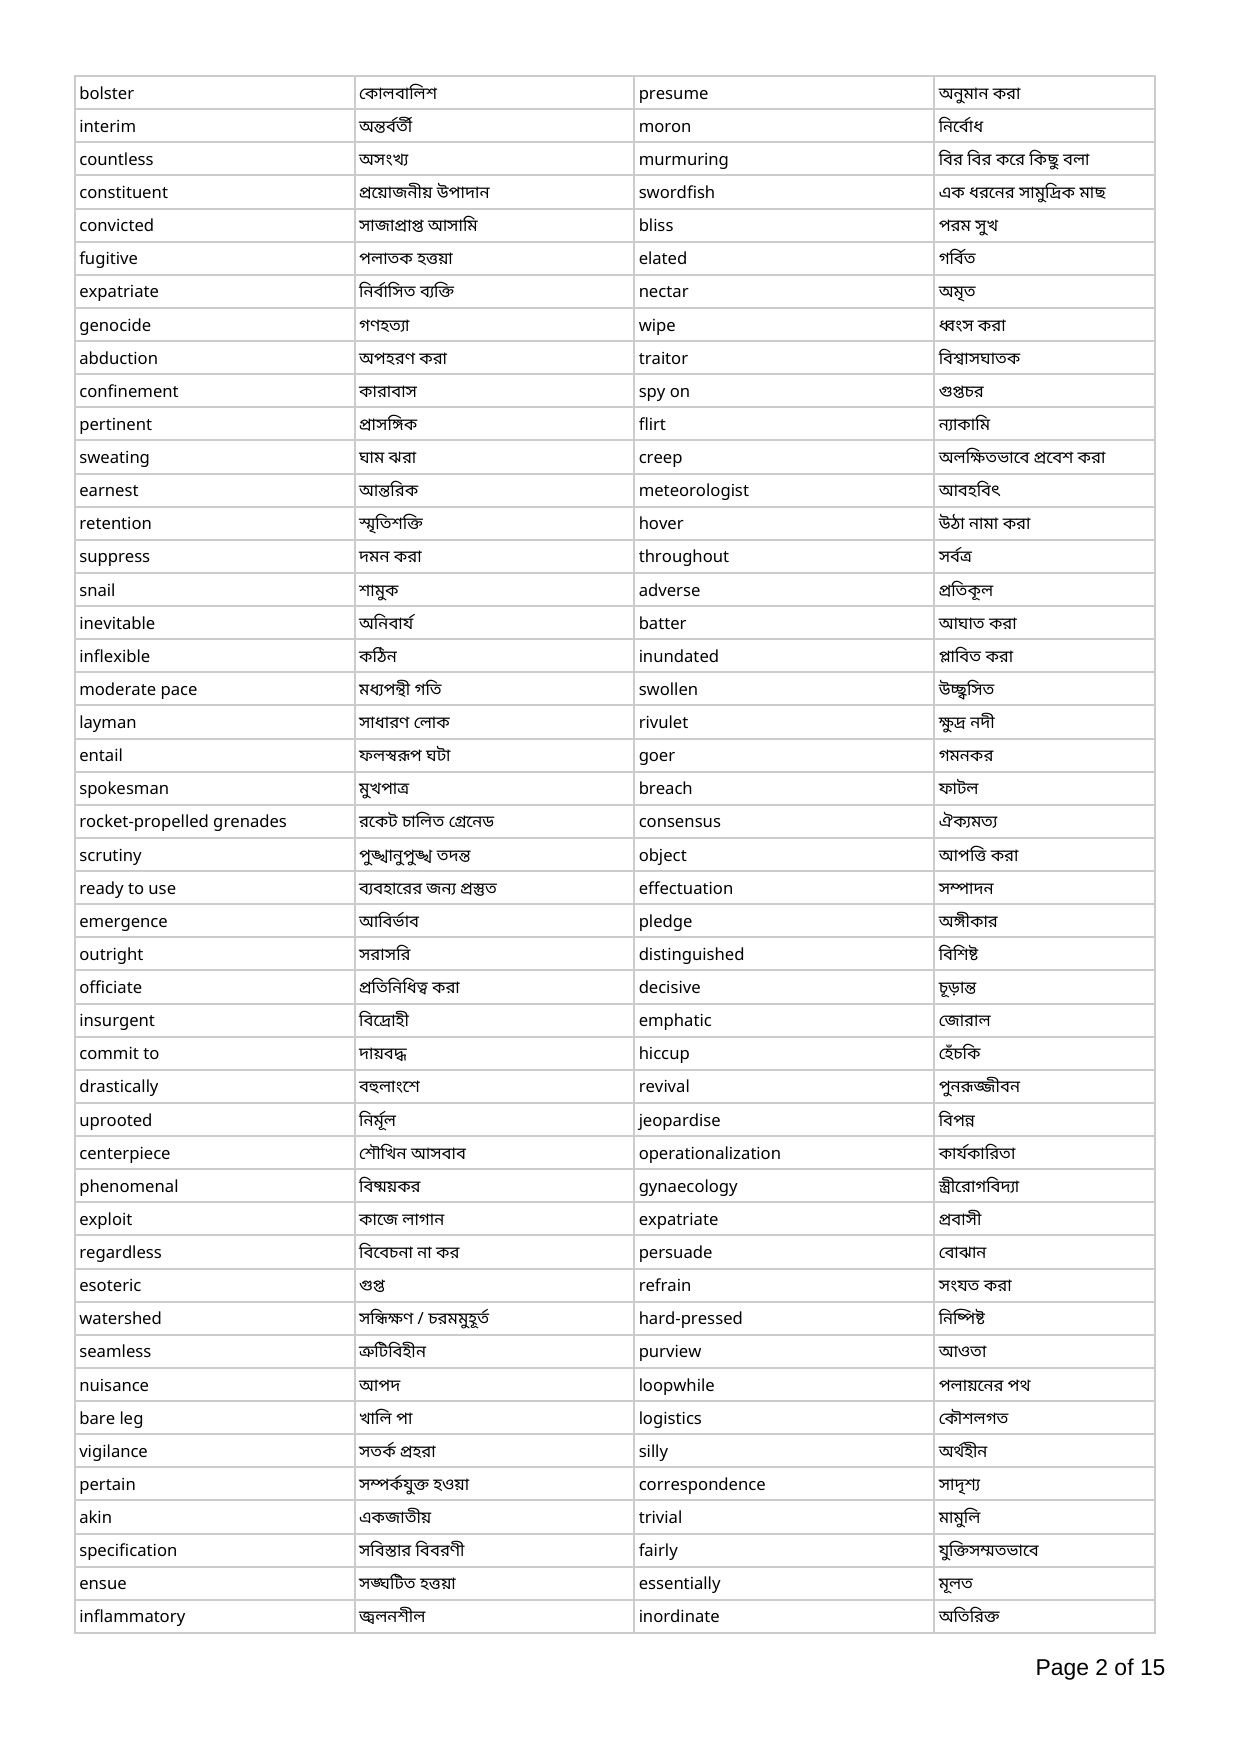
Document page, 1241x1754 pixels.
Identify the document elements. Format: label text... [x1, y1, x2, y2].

table_cell centerpiece [76, 1137, 354, 1168]
table_cell স্ত্রীরোগবিদ্যা [935, 1170, 1154, 1201]
table_cell goer [635, 740, 933, 771]
table_cell প্রয়োজনীয় উপাদান [356, 176, 633, 207]
table_cell ব্যবহারের জন্য প্রস্তুত [356, 872, 633, 903]
table_cell বিবেচনা না কর [356, 1236, 633, 1267]
table_cell abduction [76, 342, 354, 373]
table_cell inordinate [635, 1601, 933, 1632]
table_cell কোলবালিশ [356, 77, 633, 108]
table_cell যুক্তিসম্মতভাবে [935, 1535, 1154, 1566]
table_cell পলায়নের পথ [935, 1369, 1154, 1400]
table_cell সতর্ক প্রহরা [356, 1435, 633, 1466]
table_cell esoteric [76, 1270, 354, 1301]
table_cell ফলস্বরূপ ঘটা [356, 740, 633, 771]
table_cell হেঁচকি [935, 1038, 1154, 1069]
table_cell অনুমান করা [935, 77, 1154, 108]
table_cell object [635, 839, 933, 870]
table_cell উঠা নামা করা [935, 508, 1154, 539]
table_cell প্রতিকূল [935, 574, 1154, 605]
table_cell pertain [76, 1468, 354, 1499]
table_cell ত্রুটিবিহীন [356, 1336, 633, 1367]
table_cell convicted [76, 210, 354, 241]
table_cell বোঝান [935, 1236, 1154, 1267]
table_cell গণহত্যা [356, 309, 633, 340]
table_cell কারাবাস [356, 375, 633, 406]
table_cell nuisance [76, 1369, 354, 1400]
table_cell ঐক্যমত্য [935, 806, 1154, 837]
table_cell expatriate [76, 276, 354, 307]
table_cell পলাতক হত্তয়া [356, 243, 633, 274]
table_cell ধ্বংস করা [935, 309, 1154, 340]
table_cell inflexible [76, 640, 354, 671]
table_cell throughout [635, 541, 933, 572]
table_cell revival [635, 1071, 933, 1102]
table_cell অঙ্গীকার [935, 905, 1154, 936]
table_cell সম্পাদন [935, 872, 1154, 903]
table_cell এক ধরনের সামুদ্রিক মাছ [935, 176, 1154, 207]
table_cell অতিরিক্ত [935, 1601, 1154, 1632]
table_cell গমনকর [935, 740, 1154, 771]
table_cell constituent [76, 176, 354, 207]
table_cell নিষ্পিষ্ট [935, 1303, 1154, 1334]
table_cell পরম সুখ [935, 210, 1154, 241]
table_cell decisive [635, 971, 933, 1002]
table_cell আবহবিৎ [935, 475, 1154, 506]
table_cell বির বির করে কিছু বলা [935, 143, 1154, 174]
table_cell bolster [76, 77, 354, 108]
table_cell murmuring [635, 143, 933, 174]
table_cell অপহরণ করা [356, 342, 633, 373]
table_cell wipe [635, 309, 933, 340]
table_cell creep [635, 441, 933, 472]
table_cell interim [76, 110, 354, 141]
table_cell প্রতিনিধিত্ব করা [356, 971, 633, 1002]
table_cell bliss [635, 210, 933, 241]
table_cell spokesman [76, 773, 354, 804]
table_cell ঘাম ঝরা [356, 441, 633, 472]
table_cell officiate [76, 971, 354, 1002]
table_cell elated [635, 243, 933, 274]
table_cell outright [76, 938, 354, 969]
table_cell snail [76, 574, 354, 605]
table_cell fairly [635, 1535, 933, 1566]
table_cell সর্বত্র [935, 541, 1154, 572]
table_cell inundated [635, 640, 933, 671]
table_cell genocide [76, 309, 354, 340]
table_cell expatriate [635, 1203, 933, 1234]
table_cell দমন করা [356, 541, 633, 572]
table_cell jeopardise [635, 1104, 933, 1135]
table_cell swollen [635, 673, 933, 704]
table_cell বিশিষ্ট [935, 938, 1154, 969]
table_cell পুনরূজ্জীবন [935, 1071, 1154, 1102]
table_cell logistics [635, 1402, 933, 1433]
table_cell পুঙ্খানুপুঙ্খ তদন্ত [356, 839, 633, 870]
table_cell hiccup [635, 1038, 933, 1069]
table_cell কার্যকারিতা [935, 1137, 1154, 1168]
table_cell moderate pace [76, 673, 354, 704]
table_cell breach [635, 773, 933, 804]
table_cell fugitive [76, 243, 354, 274]
table_cell বহুলাংশে [356, 1071, 633, 1102]
table_cell সঙ্ঘটিত হত্তয়া [356, 1568, 633, 1599]
table_cell অসংখ্য [356, 143, 633, 174]
table_cell অমৃত [935, 276, 1154, 307]
table_cell মূলত [935, 1568, 1154, 1599]
table_cell ফাটল [935, 773, 1154, 804]
table_cell drastically [76, 1071, 354, 1102]
table_cell গুপ্তচর [935, 375, 1154, 406]
table_cell exploit [76, 1203, 354, 1234]
table_cell bare leg [76, 1402, 354, 1433]
table_cell শামুক [356, 574, 633, 605]
table_cell কাজে লাগান [356, 1203, 633, 1234]
table_cell অনিবার্য [356, 607, 633, 638]
table_cell specification [76, 1535, 354, 1566]
table_cell কঠিন [356, 640, 633, 671]
table_cell অর্থহীন [935, 1435, 1154, 1466]
table_cell silly [635, 1435, 933, 1466]
table_cell insurgent [76, 1005, 354, 1036]
table_cell traitor [635, 342, 933, 373]
table_cell আপদ [356, 1369, 633, 1400]
table_cell অন্তর্বর্তী [356, 110, 633, 141]
table_cell প্লাবিত করা [935, 640, 1154, 671]
table_cell consensus [635, 806, 933, 837]
table_cell purview [635, 1336, 933, 1367]
table_cell আপত্তি করা [935, 839, 1154, 870]
table_cell দায়বদ্ধ [356, 1038, 633, 1069]
table_cell রকেট চালিত গ্রেনেড [356, 806, 633, 837]
table_cell persuade [635, 1236, 933, 1267]
table_cell উচ্ছ্বসিত [935, 673, 1154, 704]
table_cell rivulet [635, 706, 933, 737]
table_cell earnest [76, 475, 354, 506]
table_cell সরাসরি [356, 938, 633, 969]
table_cell watershed [76, 1303, 354, 1334]
table_cell effectuation [635, 872, 933, 903]
table_cell meteorologist [635, 475, 933, 506]
table_cell আবির্ভাব [356, 905, 633, 936]
table_cell সাজাপ্রাপ্ত আসামি [356, 210, 633, 241]
table_cell গর্বিত [935, 243, 1154, 274]
table_cell retention [76, 508, 354, 539]
table_cell সন্ধিক্ষণ / চরমমুহূর্ত [356, 1303, 633, 1334]
table_cell suppress [76, 541, 354, 572]
table_cell rocket-propelled grenades [76, 806, 354, 837]
table_cell নির্বাসিত ব্যক্তি [356, 276, 633, 307]
table_cell moron [635, 110, 933, 141]
table_cell operationalization [635, 1137, 933, 1168]
table_cell কৌশলগত [935, 1402, 1154, 1433]
table_cell নির্মূল [356, 1104, 633, 1135]
table_cell correspondence [635, 1468, 933, 1499]
table_cell loopwhile [635, 1369, 933, 1400]
table_cell মধ্যপন্থী গতি [356, 673, 633, 704]
table_cell স্মৃতিশক্তি [356, 508, 633, 539]
table_cell refrain [635, 1270, 933, 1301]
table_cell adverse [635, 574, 933, 605]
table_cell জ্বলনশীল [356, 1601, 633, 1632]
table_cell জোরাল [935, 1005, 1154, 1036]
table_cell নির্বোধ [935, 110, 1154, 141]
table_cell nectar [635, 276, 933, 307]
table_cell খালি পা [356, 1402, 633, 1433]
table_cell regardless [76, 1236, 354, 1267]
table_cell মামুলি [935, 1501, 1154, 1532]
table_cell trivial [635, 1501, 933, 1532]
table_cell আন্তরিক [356, 475, 633, 506]
table_cell emphatic [635, 1005, 933, 1036]
table_cell inflammatory [76, 1601, 354, 1632]
table_cell phenomenal [76, 1170, 354, 1201]
table_cell seamless [76, 1336, 354, 1367]
table_cell pledge [635, 905, 933, 936]
table_cell pertinent [76, 408, 354, 439]
table_cell hover [635, 508, 933, 539]
table_cell gynaecology [635, 1170, 933, 1201]
table_cell সাধারণ লোক [356, 706, 633, 737]
table_cell শৌখিন আসবাব [356, 1137, 633, 1168]
table_cell essentially [635, 1568, 933, 1599]
table_cell swordfish [635, 176, 933, 207]
table_cell scrutiny [76, 839, 354, 870]
table_cell confinement [76, 375, 354, 406]
table_cell চূড়ান্ত [935, 971, 1154, 1002]
table_cell uprooted [76, 1104, 354, 1135]
table_cell সংযত করা [935, 1270, 1154, 1301]
table_cell layman [76, 706, 354, 737]
table_cell বিষ্ময়কর [356, 1170, 633, 1201]
table_cell countless [76, 143, 354, 174]
table_cell ready to use [76, 872, 354, 903]
table_cell সাদৃশ্য [935, 1468, 1154, 1499]
table_cell বিদ্রোহী [356, 1005, 633, 1036]
table_cell emergence [76, 905, 354, 936]
table_cell ন্যাকামি [935, 408, 1154, 439]
table_cell একজাতীয় [356, 1501, 633, 1532]
table_cell অলক্ষিতভাবে প্রবেশ করা [935, 441, 1154, 472]
table_cell প্রাসঙ্গিক [356, 408, 633, 439]
table_cell প্রবাসী [935, 1203, 1154, 1234]
table_cell মুখপাত্র [356, 773, 633, 804]
table_cell commit to [76, 1038, 354, 1069]
table_cell সবিস্তার বিবরণী [356, 1535, 633, 1566]
table_cell আওতা [935, 1336, 1154, 1367]
table_cell বিপন্ন [935, 1104, 1154, 1135]
table_cell vigilance [76, 1435, 354, 1466]
table_cell inevitable [76, 607, 354, 638]
table_cell আঘাত করা [935, 607, 1154, 638]
table_cell বিশ্বাসঘাতক [935, 342, 1154, 373]
table_cell flirt [635, 408, 933, 439]
table_cell গুপ্ত [356, 1270, 633, 1301]
table_cell ensue [76, 1568, 354, 1599]
table_cell sweating [76, 441, 354, 472]
table_cell hard-pressed [635, 1303, 933, 1334]
table_cell সম্পর্কযুক্ত হওয়া [356, 1468, 633, 1499]
table_cell distinguished [635, 938, 933, 969]
table_cell entail [76, 740, 354, 771]
table_cell ক্ষুদ্র নদী [935, 706, 1154, 737]
table_cell spy on [635, 375, 933, 406]
table_cell akin [76, 1501, 354, 1532]
table_cell batter [635, 607, 933, 638]
table_cell presume [635, 77, 933, 108]
